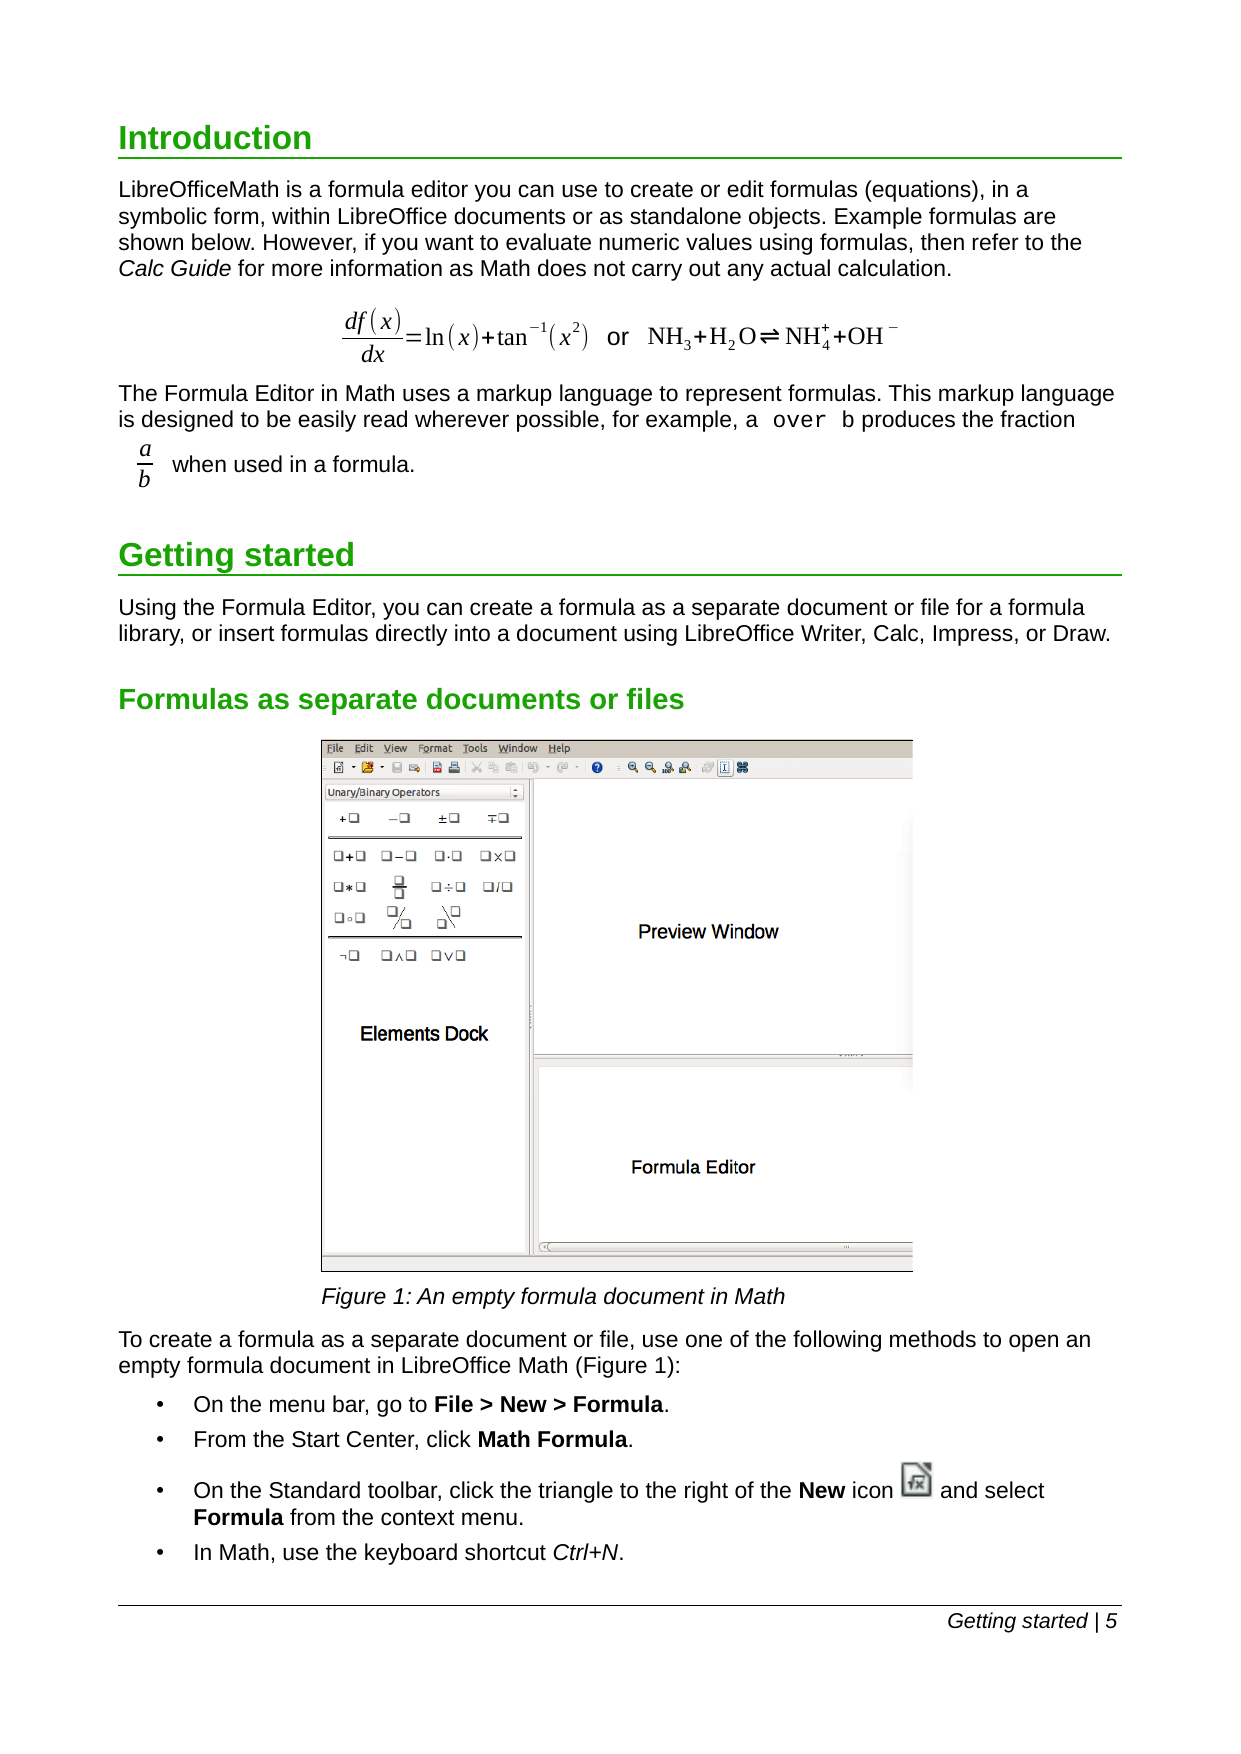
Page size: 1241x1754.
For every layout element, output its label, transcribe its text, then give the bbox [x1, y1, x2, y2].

text or [118, 306, 1122, 368]
text LibreOfficeMath is a formula editor you can use to create or edit formulas (equations), in a symbolic form, within LibreOffice documents or as standalone objects. Example formulas are shown below. However, if you want to evaluate numeric values using formulas, then refer to the Calc Guide for more information as Math does not carry out any actual calculation. [118, 176, 1122, 282]
subtitle Formulas as separate documents or files [118, 682, 1122, 716]
subtitle Introduction [118, 118, 1122, 157]
text To create a formula as a separate document or file, use one of the following methods to open an empty formula document in LibreOffice Math (Figure 1): [118, 1326, 1122, 1378]
text The Formula Editor in Math uses a markup language to represent formulas. This markup language is designed to be easily read wherever possible, for example, a over b produces the fractionwhen used in a formula. [118, 379, 1122, 493]
text Using the Formula Editor, you can create a formula as a separate document or file for a formula library, or insert formulas directly into a document using LibreOffice Writer, Calc, Impress, or Draw. [118, 593, 1122, 646]
picture [322, 741, 913, 1271]
picture [900, 1461, 934, 1499]
subtitle Getting started [118, 535, 1122, 574]
list On the menu bar, go to File > New > Formula. [156, 1391, 1122, 1417]
list On the Standard toolbar, click the triangle to the right of the New icon and select Formula from the context menu. [156, 1461, 1122, 1530]
text Figure 1: An empty formula document in Math [321, 1283, 919, 1309]
list In Math, use the keyboard shortcut Ctrl+N. [156, 1539, 1122, 1565]
list From the Start Center, click Math Formula. [156, 1426, 1122, 1453]
